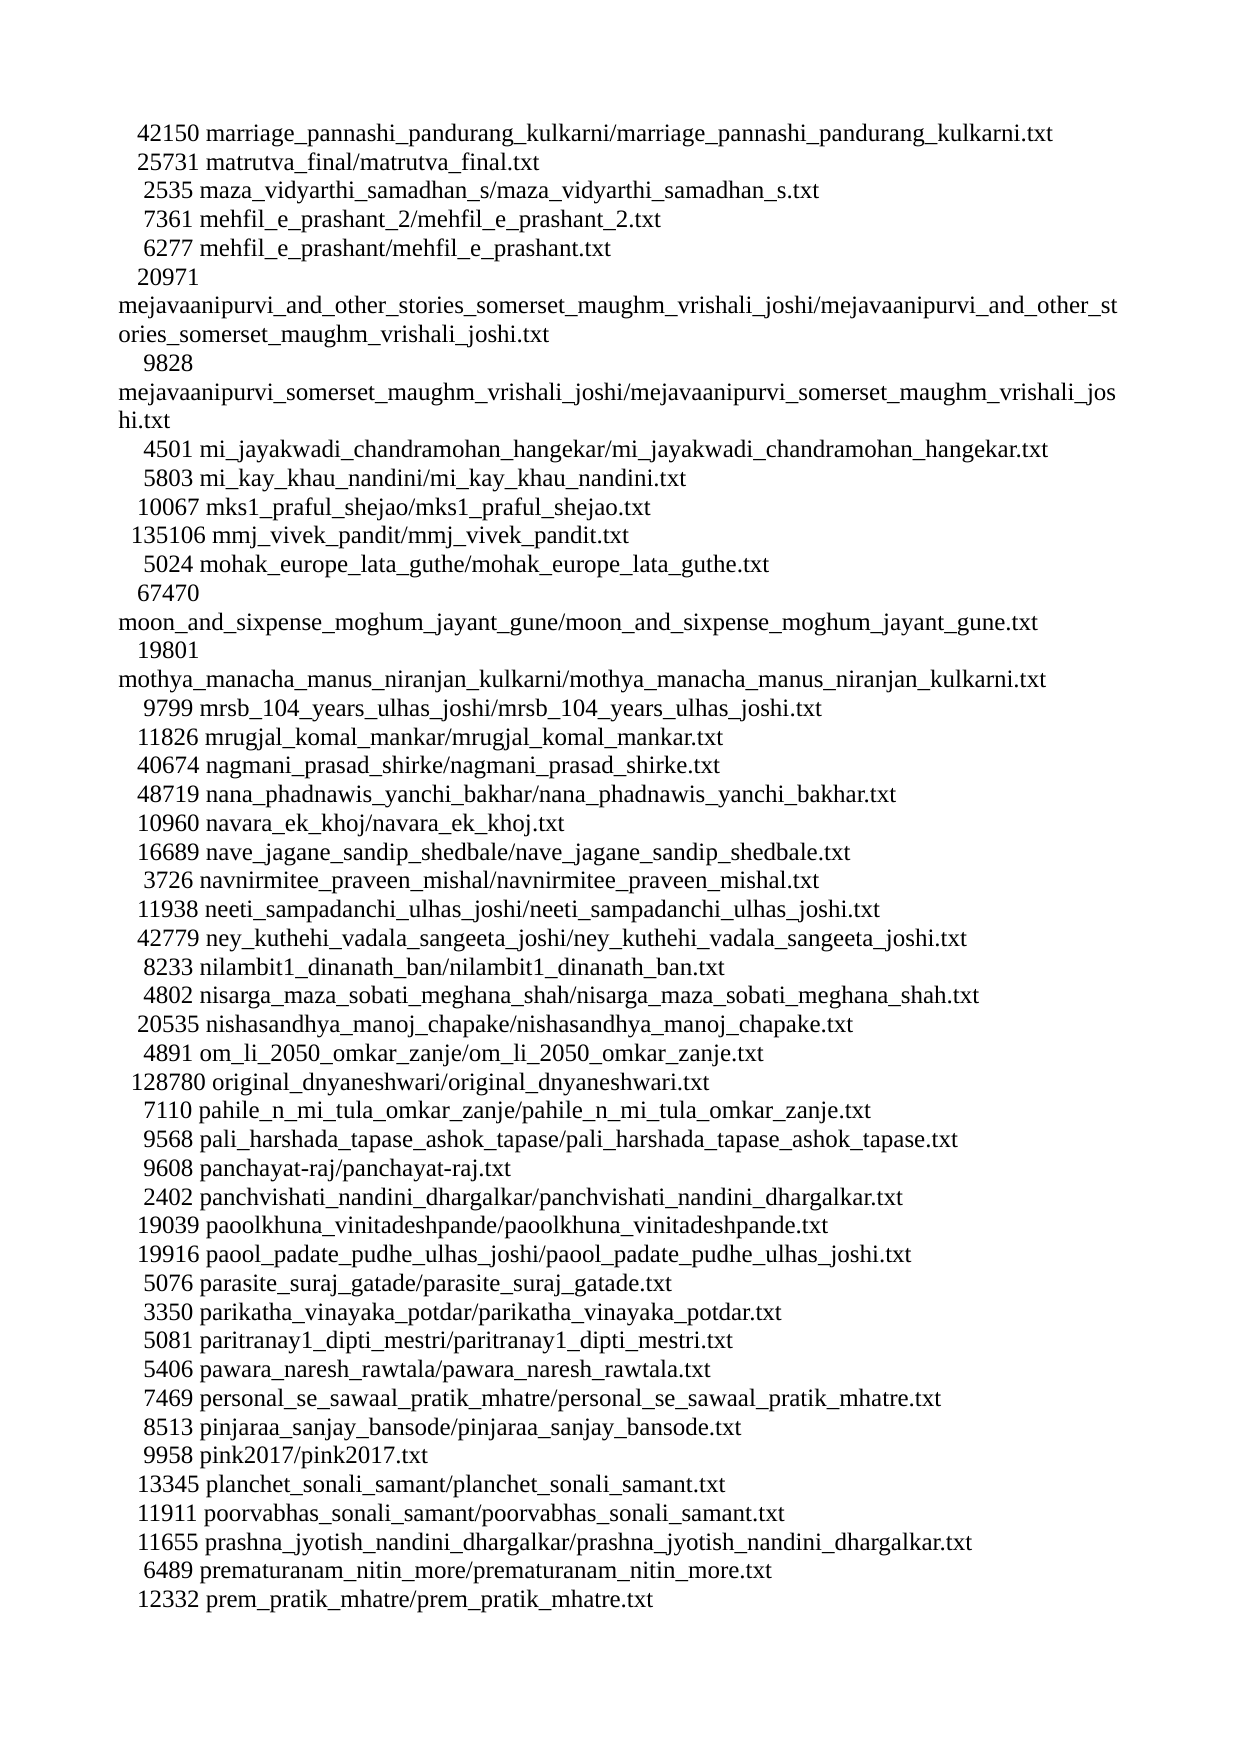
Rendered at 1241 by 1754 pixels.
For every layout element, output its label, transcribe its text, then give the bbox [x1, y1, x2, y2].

text 5406 pawara_naresh_rawtala/pawara_naresh_rawtala.txt [118, 1354, 1122, 1383]
text 25731 matrutva_final/matrutva_final.txt [118, 147, 1122, 176]
text 4802 nisarga_maza_sobati_meghana_shah/nisarga_maza_sobati_meghana_shah.txt [118, 981, 1122, 1009]
text 20535 nishasandhya_manoj_chapake/nishasandhya_manoj_chapake.txt [118, 1009, 1122, 1038]
text 128780 original_dnyaneshwari/original_dnyaneshwari.txt [118, 1067, 1122, 1096]
text 42150 marriage_pannashi_pandurang_kulkarni/marriage_pannashi_pandurang_kulkarni.txt [118, 118, 1122, 147]
text 16689 nave_jagane_sandip_shedbale/nave_jagane_sandip_shedbale.txt [118, 837, 1122, 866]
text 12332 prem_pratik_mhatre/prem_pratik_mhatre.txt [118, 1584, 1122, 1613]
text 3350 parikatha_vinayaka_potdar/parikatha_vinayaka_potdar.txt [118, 1297, 1122, 1326]
text 8513 pinjaraa_sanjay_bansode/pinjaraa_sanjay_bansode.txt [118, 1412, 1122, 1441]
text 11911 poorvabhas_sonali_samant/poorvabhas_sonali_samant.txt [118, 1498, 1122, 1527]
text 13345 planchet_sonali_samant/planchet_sonali_samant.txt [118, 1469, 1122, 1498]
text 19916 paool_padate_pudhe_ulhas_joshi/paool_padate_pudhe_ulhas_joshi.txt [118, 1239, 1122, 1268]
text 19039 paoolkhuna_vinitadeshpande/paoolkhuna_vinitadeshpande.txt [118, 1211, 1122, 1239]
text 9568 pali_harshada_tapase_ashok_tapase/pali_harshada_tapase_ashok_tapase.txt [118, 1124, 1122, 1153]
text 2535 maza_vidyarthi_samadhan_s/maza_vidyarthi_samadhan_s.txt [118, 176, 1122, 204]
text 5024 mohak_europe_lata_guthe/mohak_europe_lata_guthe.txt [118, 549, 1122, 578]
text 3726 navnirmitee_praveen_mishal/navnirmitee_praveen_mishal.txt [118, 866, 1122, 894]
text 48719 nana_phadnawis_yanchi_bakhar/nana_phadnawis_yanchi_bakhar.txt [118, 779, 1122, 808]
text 7361 mehfil_e_prashant_2/mehfil_e_prashant_2.txt [118, 204, 1122, 233]
text 2402 panchvishati_nandini_dhargalkar/panchvishati_nandini_dhargalkar.txt [118, 1182, 1122, 1211]
text 4501 mi_jayakwadi_chandramohan_hangekar/mi_jayakwadi_chandramohan_hangekar.txt [118, 434, 1122, 463]
text 5076 parasite_suraj_gatade/parasite_suraj_gatade.txt [118, 1268, 1122, 1297]
text 19801 mothya_manacha_manus_niranjan_kulkarni/mothya_manacha_manus_niranjan_kulkarni.txt [118, 636, 1122, 693]
text 8233 nilambit1_dinanath_ban/nilambit1_dinanath_ban.txt [118, 952, 1122, 981]
text 4891 om_li_2050_omkar_zanje/om_li_2050_omkar_zanje.txt [118, 1038, 1122, 1067]
text 40674 nagmani_prasad_shirke/nagmani_prasad_shirke.txt [118, 751, 1122, 779]
text 10067 mks1_praful_shejao/mks1_praful_shejao.txt [118, 492, 1122, 521]
text 6489 prematuranam_nitin_more/prematuranam_nitin_more.txt [118, 1556, 1122, 1584]
text 11655 prashna_jyotish_nandini_dhargalkar/prashna_jyotish_nandini_dhargalkar.txt [118, 1527, 1122, 1556]
text 6277 mehfil_e_prashant/mehfil_e_prashant.txt [118, 233, 1122, 262]
text 67470 moon_and_sixpense_moghum_jayant_gune/moon_and_sixpense_moghum_jayant_gune.txt [118, 578, 1122, 636]
text 9958 pink2017/pink2017.txt [118, 1441, 1122, 1469]
text 9828 mejavaanipurvi_somerset_maughm_vrishali_joshi/mejavaanipurvi_somerset_maughm_vrishali_joshi.txt [118, 348, 1122, 434]
text 9799 mrsb_104_years_ulhas_joshi/mrsb_104_years_ulhas_joshi.txt [118, 693, 1122, 722]
text 5081 paritranay1_dipti_mestri/paritranay1_dipti_mestri.txt [118, 1326, 1122, 1354]
text 135106 mmj_vivek_pandit/mmj_vivek_pandit.txt [118, 521, 1122, 549]
text 9608 panchayat-raj/panchayat-raj.txt [118, 1153, 1122, 1182]
text 10960 navara_ek_khoj/navara_ek_khoj.txt [118, 808, 1122, 837]
text 42779 ney_kuthehi_vadala_sangeeta_joshi/ney_kuthehi_vadala_sangeeta_joshi.txt [118, 923, 1122, 952]
text 5803 mi_kay_khau_nandini/mi_kay_khau_nandini.txt [118, 463, 1122, 492]
text 11938 neeti_sampadanchi_ulhas_joshi/neeti_sampadanchi_ulhas_joshi.txt [118, 894, 1122, 923]
text 7469 personal_se_sawaal_pratik_mhatre/personal_se_sawaal_pratik_mhatre.txt [118, 1383, 1122, 1412]
text 7110 pahile_n_mi_tula_omkar_zanje/pahile_n_mi_tula_omkar_zanje.txt [118, 1096, 1122, 1124]
text 20971 mejavaanipurvi_and_other_stories_somerset_maughm_vrishali_joshi/mejavaanipurvi_and_other_stories_somerset_maughm_vrishali_joshi.txt [118, 262, 1122, 348]
text 11826 mrugjal_komal_mankar/mrugjal_komal_mankar.txt [118, 722, 1122, 751]
